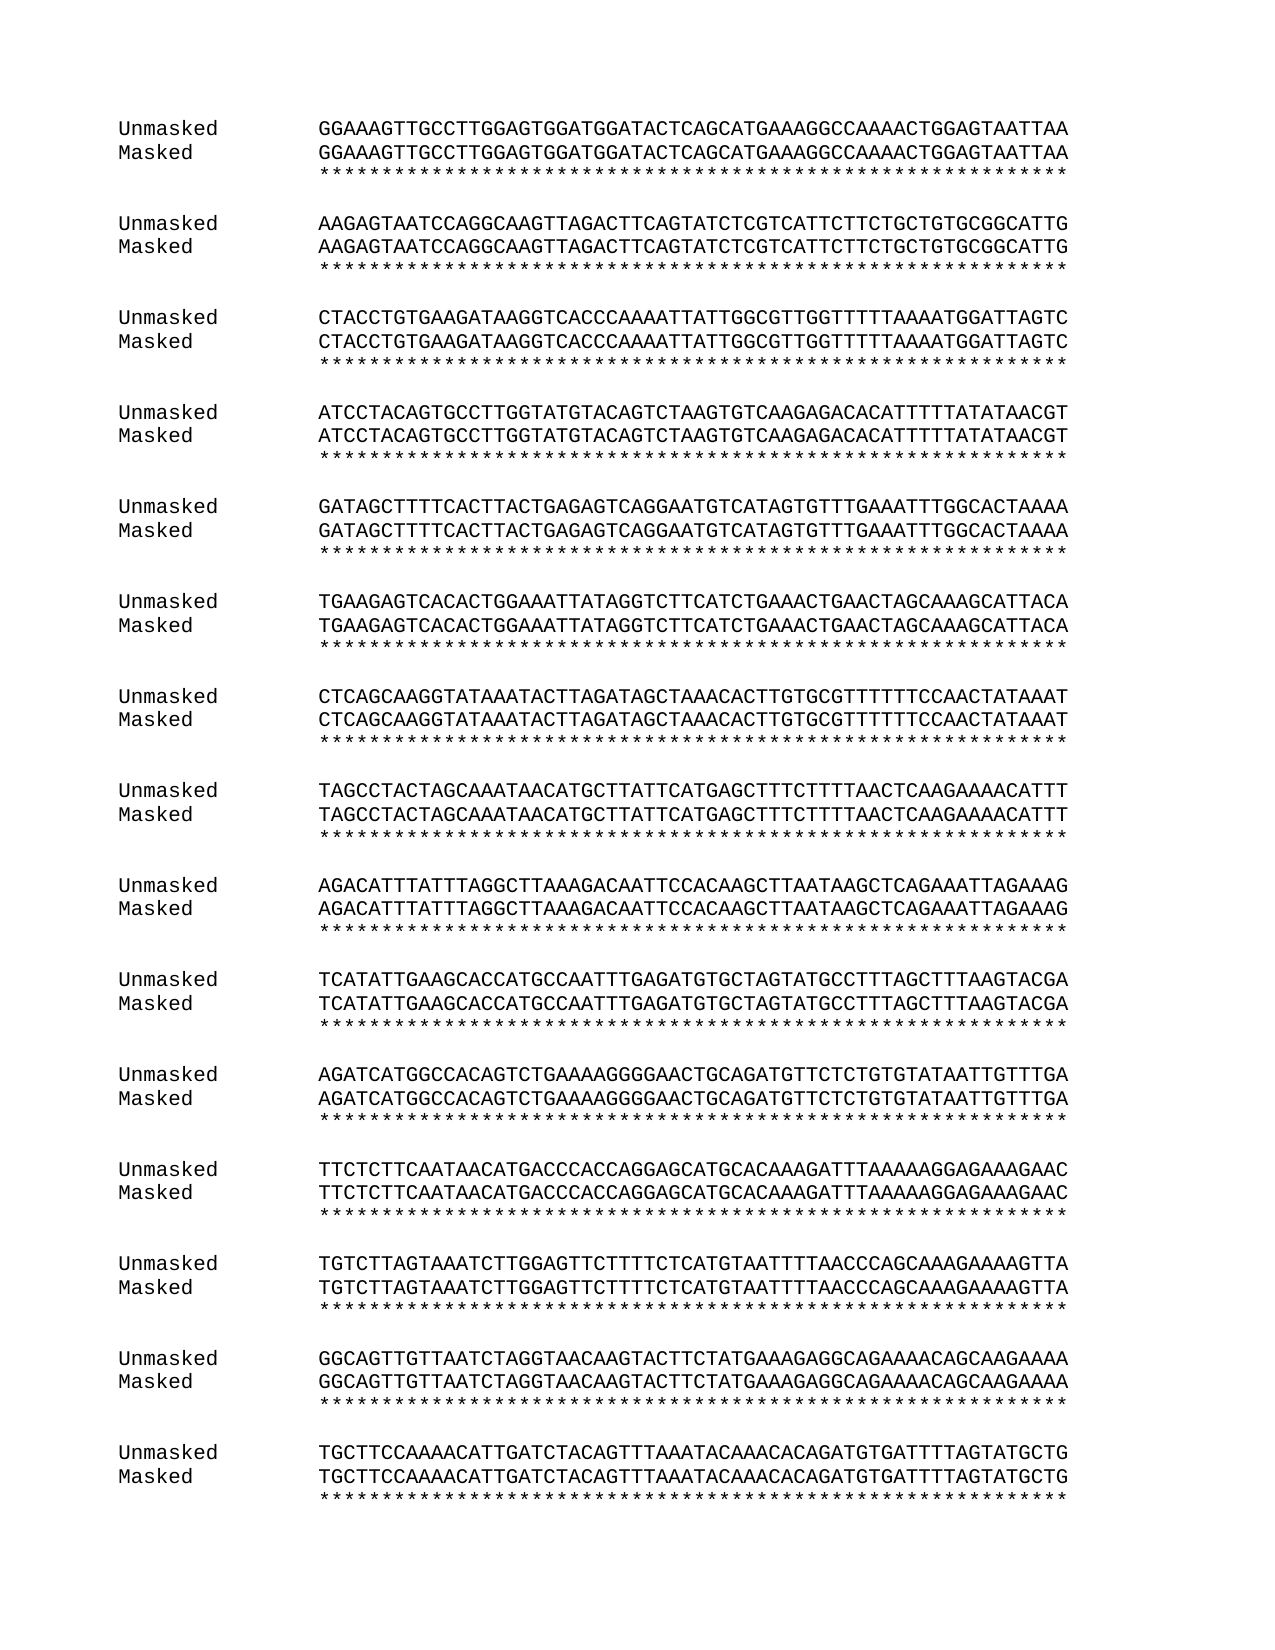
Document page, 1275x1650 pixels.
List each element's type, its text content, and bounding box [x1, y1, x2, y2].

text ************************************************************ [118, 544, 1157, 567]
text Masked TTCTCTTCAATAACATGACCCACCAGGAGCATGCACAAAGATTTAAAAAGGAGAAAGAAC [118, 1182, 1157, 1206]
text ************************************************************ [118, 260, 1157, 284]
text Masked AGATCATGGCCACAGTCTGAAAAGGGGAACTGCAGATGTTCTCTGTGTATAATTGTTTGA [118, 1088, 1157, 1111]
text Unmasked CTACCTGTGAAGATAAGGTCACCCAAAATTATTGGCGTTGGTTTTTAAAATGGATTAGTC [118, 307, 1157, 331]
text ************************************************************ [118, 638, 1157, 662]
text ************************************************************ [118, 354, 1157, 378]
text Masked AAGAGTAATCCAGGCAAGTTAGACTTCAGTATCTCGTCATTCTTCTGCTGTGCGGCATTG [118, 236, 1157, 260]
text Unmasked AGATCATGGCCACAGTCTGAAAAGGGGAACTGCAGATGTTCTCTGTGTATAATTGTTTGA [118, 1064, 1157, 1088]
text Masked ATCCTACAGTGCCTTGGTATGTACAGTCTAAGTGTCAAGAGACACATTTTTATATAACGT [118, 426, 1157, 449]
text Masked GATAGCTTTTCACTTACTGAGAGTCAGGAATGTCATAGTGTTTGAAATTTGGCACTAAAA [118, 520, 1157, 544]
text Masked CTCAGCAAGGTATAAATACTTAGATAGCTAAACACTTGTGCGTTTTTTCCAACTATAAAT [118, 709, 1157, 733]
text Unmasked TTCTCTTCAATAACATGACCCACCAGGAGCATGCACAAAGATTTAAAAAGGAGAAAGAAC [118, 1158, 1157, 1182]
text ************************************************************ [118, 449, 1157, 473]
text ************************************************************ [118, 1489, 1157, 1513]
text ************************************************************ [118, 1111, 1157, 1135]
text Unmasked TGTCTTAGTAAATCTTGGAGTTCTTTTCTCATGTAATTTTAACCCAGCAAAGAAAAGTTA [118, 1253, 1157, 1277]
text ************************************************************ [118, 1017, 1157, 1040]
text Masked CTACCTGTGAAGATAAGGTCACCCAAAATTATTGGCGTTGGTTTTTAAAATGGATTAGTC [118, 331, 1157, 354]
text Unmasked TGCTTCCAAAACATTGATCTACAGTTTAAATACAAACACAGATGTGATTTTAGTATGCTG [118, 1442, 1157, 1466]
text Masked TCATATTGAAGCACCATGCCAATTTGAGATGTGCTAGTATGCCTTTAGCTTTAAGTACGA [118, 993, 1157, 1017]
text Unmasked TGAAGAGTCACACTGGAAATTATAGGTCTTCATCTGAAACTGAACTAGCAAAGCATTACA [118, 591, 1157, 615]
text Unmasked AAGAGTAATCCAGGCAAGTTAGACTTCAGTATCTCGTCATTCTTCTGCTGTGCGGCATTG [118, 213, 1157, 236]
text ************************************************************ [118, 1300, 1157, 1324]
text Unmasked GGAAAGTTGCCTTGGAGTGGATGGATACTCAGCATGAAAGGCCAAAACTGGAGTAATTAA [118, 118, 1157, 142]
text Unmasked ATCCTACAGTGCCTTGGTATGTACAGTCTAAGTGTCAAGAGACACATTTTTATATAACGT [118, 402, 1157, 426]
text ************************************************************ [118, 733, 1157, 757]
text Unmasked AGACATTTATTTAGGCTTAAAGACAATTCCACAAGCTTAATAAGCTCAGAAATTAGAAAG [118, 875, 1157, 898]
text ************************************************************ [118, 1206, 1157, 1229]
text Masked TGTCTTAGTAAATCTTGGAGTTCTTTTCTCATGTAATTTTAACCCAGCAAAGAAAAGTTA [118, 1277, 1157, 1300]
text ************************************************************ [118, 922, 1157, 946]
text Masked GGAAAGTTGCCTTGGAGTGGATGGATACTCAGCATGAAAGGCCAAAACTGGAGTAATTAA [118, 142, 1157, 165]
text Masked GGCAGTTGTTAATCTAGGTAACAAGTACTTCTATGAAAGAGGCAGAAAACAGCAAGAAAA [118, 1371, 1157, 1395]
text Unmasked TCATATTGAAGCACCATGCCAATTTGAGATGTGCTAGTATGCCTTTAGCTTTAAGTACGA [118, 969, 1157, 993]
text Unmasked GATAGCTTTTCACTTACTGAGAGTCAGGAATGTCATAGTGTTTGAAATTTGGCACTAAAA [118, 496, 1157, 520]
text Masked TGAAGAGTCACACTGGAAATTATAGGTCTTCATCTGAAACTGAACTAGCAAAGCATTACA [118, 615, 1157, 638]
text Unmasked TAGCCTACTAGCAAATAACATGCTTATTCATGAGCTTTCTTTTAACTCAAGAAAACATTT [118, 780, 1157, 804]
text Masked TGCTTCCAAAACATTGATCTACAGTTTAAATACAAACACAGATGTGATTTTAGTATGCTG [118, 1466, 1157, 1489]
text Masked AGACATTTATTTAGGCTTAAAGACAATTCCACAAGCTTAATAAGCTCAGAAATTAGAAAG [118, 898, 1157, 922]
text Unmasked CTCAGCAAGGTATAAATACTTAGATAGCTAAACACTTGTGCGTTTTTTCCAACTATAAAT [118, 686, 1157, 709]
text Unmasked GGCAGTTGTTAATCTAGGTAACAAGTACTTCTATGAAAGAGGCAGAAAACAGCAAGAAAA [118, 1348, 1157, 1371]
text ************************************************************ [118, 827, 1157, 851]
text Masked TAGCCTACTAGCAAATAACATGCTTATTCATGAGCTTTCTTTTAACTCAAGAAAACATTT [118, 804, 1157, 827]
text ************************************************************ [118, 1395, 1157, 1419]
text ************************************************************ [118, 165, 1157, 189]
